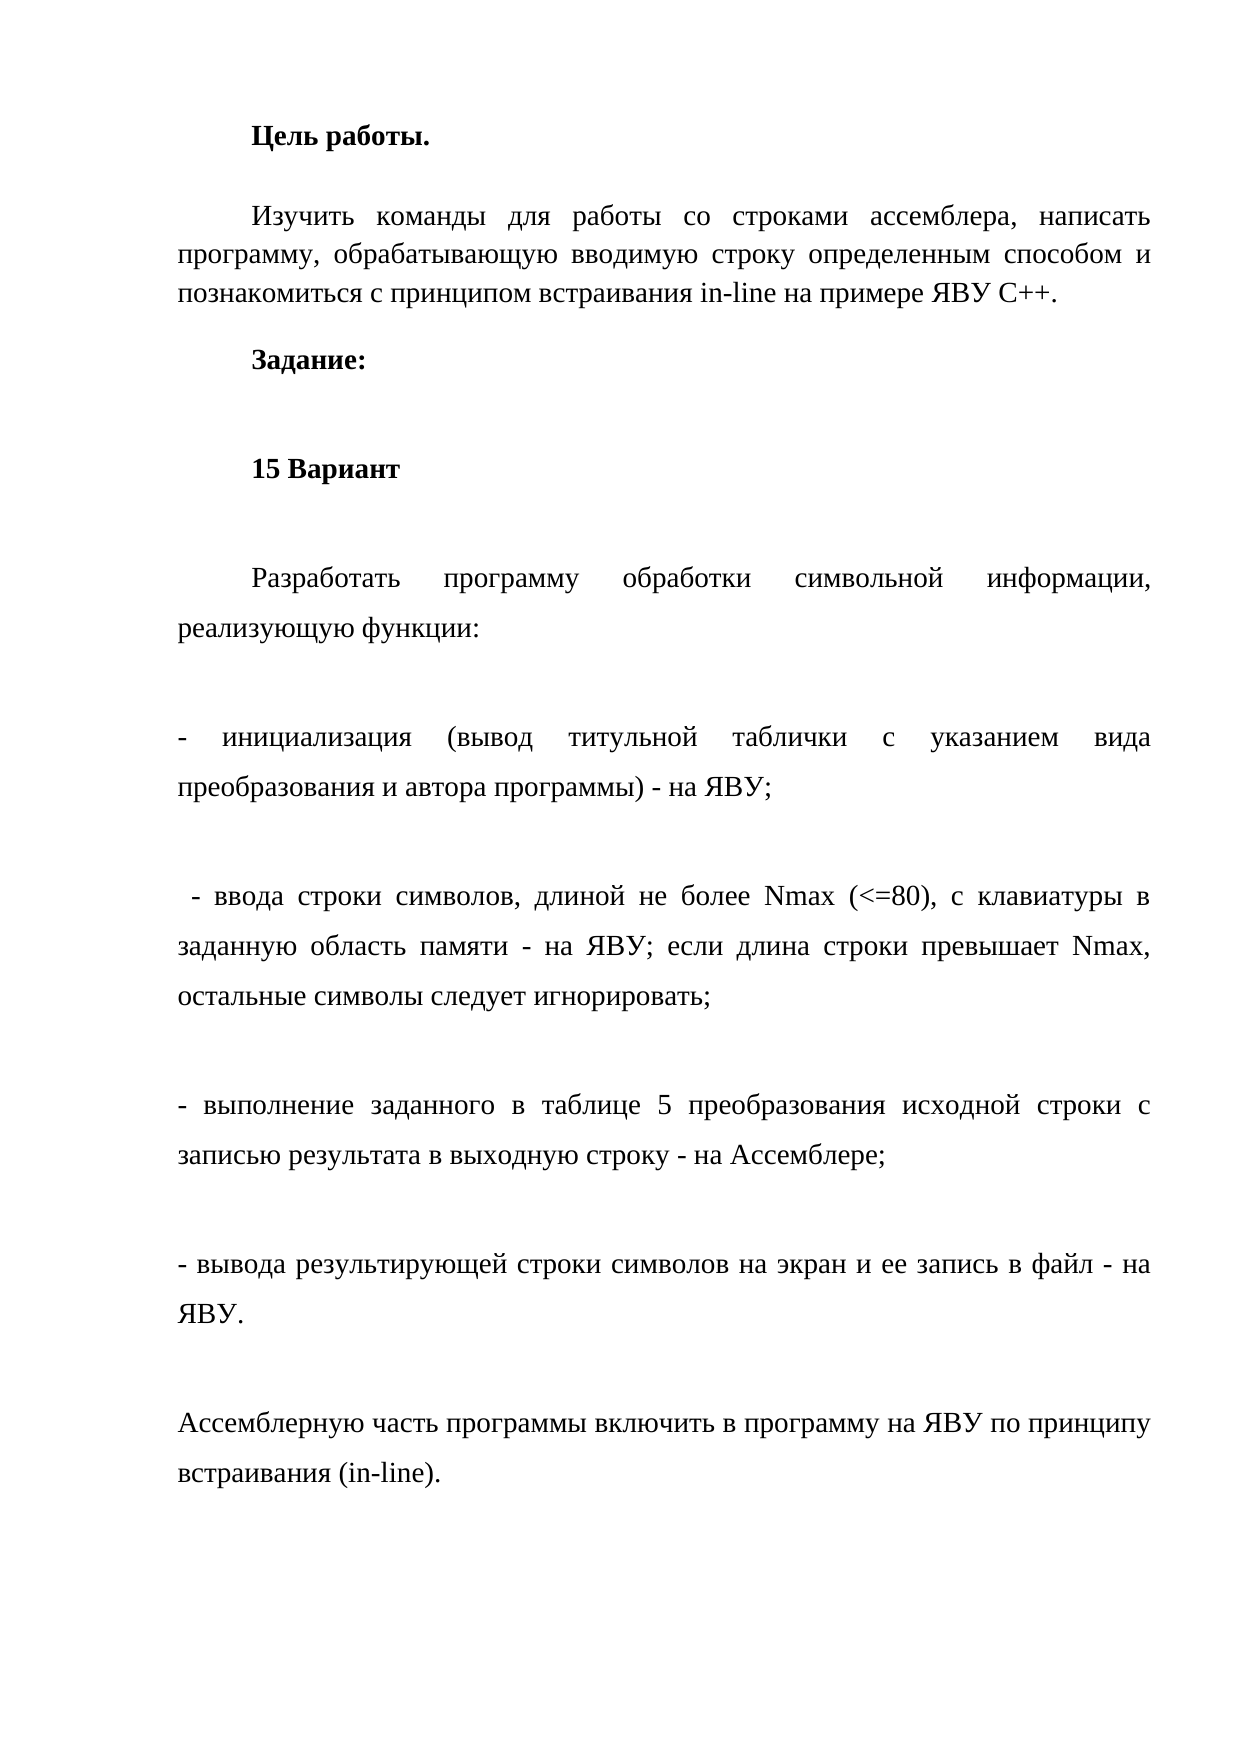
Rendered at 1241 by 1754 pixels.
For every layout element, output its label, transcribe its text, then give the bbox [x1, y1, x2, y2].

text - инициализация (вывод титульной таблички с указанием вида преобразования и автора программы) - на ЯВУ; [177, 719, 1152, 802]
text - ввода строки символов, длиной не более Nmax (<=80), с клавиатуры в заданную область памяти - на ЯВУ; если длина строки превышает Nmax, остальные символы следует игнорировать; [177, 878, 1152, 1012]
text Задание: [177, 342, 1152, 376]
text Ассемблерную часть программы включить в программу нa ЯВУ по принципу встраивания (in-line). [177, 1405, 1152, 1489]
text - выполнение заданного в таблице 5 преобразования исходной строки с записью результата в выходную строку - на Ассемблере; [177, 1087, 1152, 1171]
text - вывода результирующей строки символов на экран и ее запись в файл - на ЯВУ. [177, 1246, 1152, 1330]
text Изучить команды для работы со строками ассемблера, написать программу, обрабатывающую вводимую строку определенным способом и познакомиться с принципом встраивания in-line на примере ЯВУ С++. [177, 198, 1152, 308]
text Разработать программу обработки символьной информации, реализующую функции: [177, 560, 1152, 643]
text Цель работы. [177, 118, 1152, 152]
text 15 Вариант [177, 451, 1152, 484]
